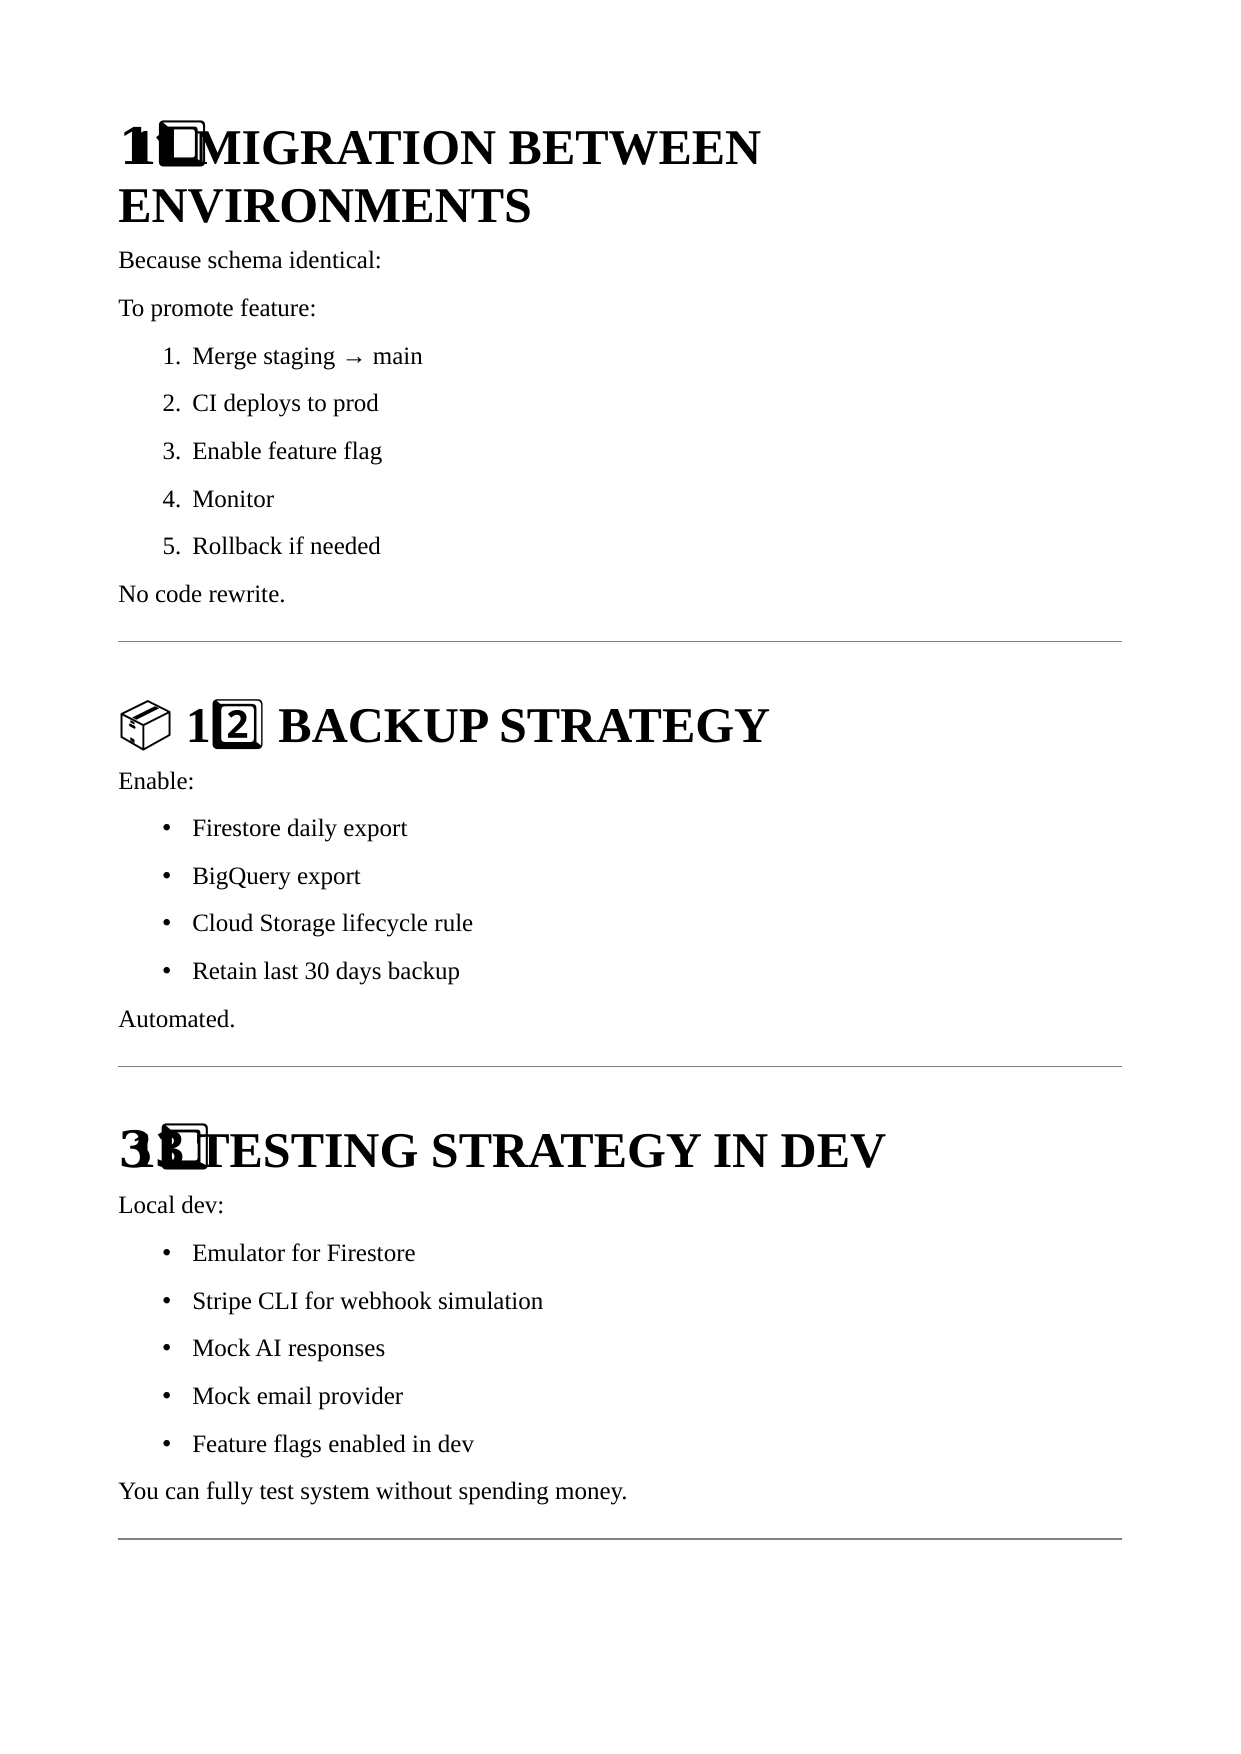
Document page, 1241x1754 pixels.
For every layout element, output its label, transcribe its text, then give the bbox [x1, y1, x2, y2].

subtitle 📦 12️⃣ BACKUP STRATEGY [118, 696, 1122, 753]
list CI deploys to prod [162, 388, 1122, 417]
text Local dev: [118, 1191, 1122, 1219]
list BigQuery export [162, 861, 1122, 890]
list Mock AI responses [162, 1333, 1122, 1362]
list Stripe CLI for webhook simulation [162, 1286, 1122, 1314]
list Merge staging → main [162, 341, 1122, 369]
text To promote feature: [118, 293, 1122, 322]
text Enable: [118, 766, 1122, 794]
list Rollback if needed [162, 531, 1122, 560]
list Mock email provider [162, 1381, 1122, 1410]
text Because schema identical: [118, 246, 1122, 274]
list Enable feature flag [162, 436, 1122, 465]
text You can fully test system without spending money. [118, 1476, 1122, 1505]
list Retain last 30 days backup [162, 956, 1122, 985]
list Emulator for Firestore [162, 1238, 1122, 1267]
list Cloud Storage lifecycle rule [162, 908, 1122, 937]
text No code rewrite. [118, 579, 1122, 608]
list Firestore daily export [162, 813, 1122, 842]
subtitle 🔁 11️⃣ MIGRATION BETWEEN ENVIRONMENTS [118, 118, 1122, 233]
list Monitor [162, 484, 1122, 512]
subtitle 🧪 13️⃣ TESTING STRATEGY IN DEV [118, 1121, 1122, 1178]
text Automated. [118, 1004, 1122, 1032]
list Feature flags enabled in dev [162, 1429, 1122, 1457]
